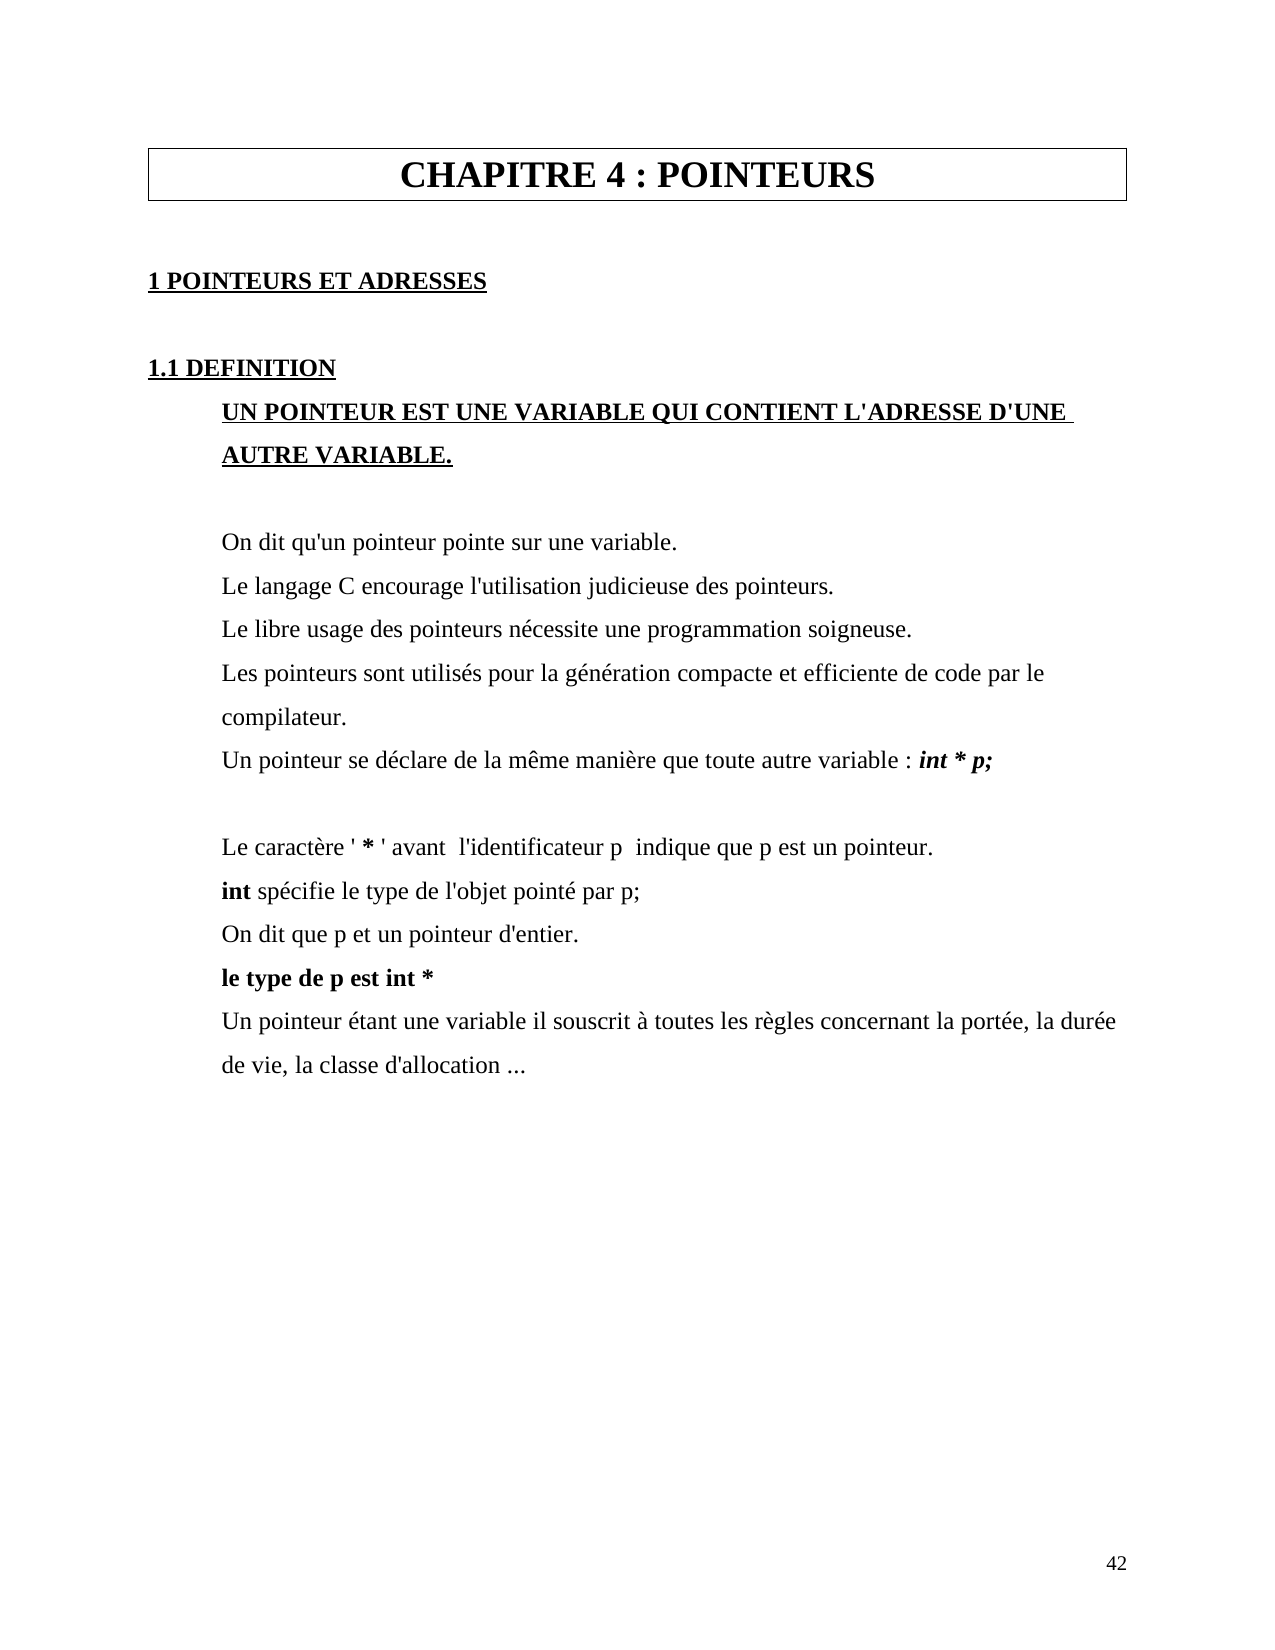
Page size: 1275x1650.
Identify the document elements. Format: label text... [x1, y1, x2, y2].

list Un pointeur se déclare de la même manière que toute autre variable : int * p; [221, 745, 1127, 774]
list Les pointeurs sont utilisés pour la génération compacte et efficiente de code par le compilateur. [221, 658, 1127, 730]
list On dit qu'un pointeur pointe sur une variable. [221, 527, 1127, 556]
text Un pointeur étant une variable il souscrit à toutes les règles concernant la portée, la durée de vie, la classe d'allocation ... [221, 1006, 1127, 1079]
list Le langage C encourage l'utilisation judicieuse des pointeurs. [221, 571, 1127, 600]
text UN POINTEUR EST UNE VARIABLE QUI CONTIENT L'ADRESSE D'UNE AUTRE VARIABLE. [148, 397, 1127, 469]
list Le libre usage des pointeurs nécessite une programmation soigneuse. [221, 614, 1127, 643]
text 1.1 DEfinition [148, 353, 1127, 382]
text On dit que p et un pointeur d'entier. [221, 919, 1127, 948]
list Le caractère ' * ' avant l'identificateur p indique que p est un pointeur. [221, 832, 1127, 861]
text Chapitre 4 : POINTEURS [149, 149, 1126, 200]
list int spécifie le type de l'objet pointé par p; [221, 876, 1127, 904]
text 1 POINTEURS ET ADRESSES [148, 266, 1127, 295]
text le type de p est int * [221, 963, 1127, 992]
